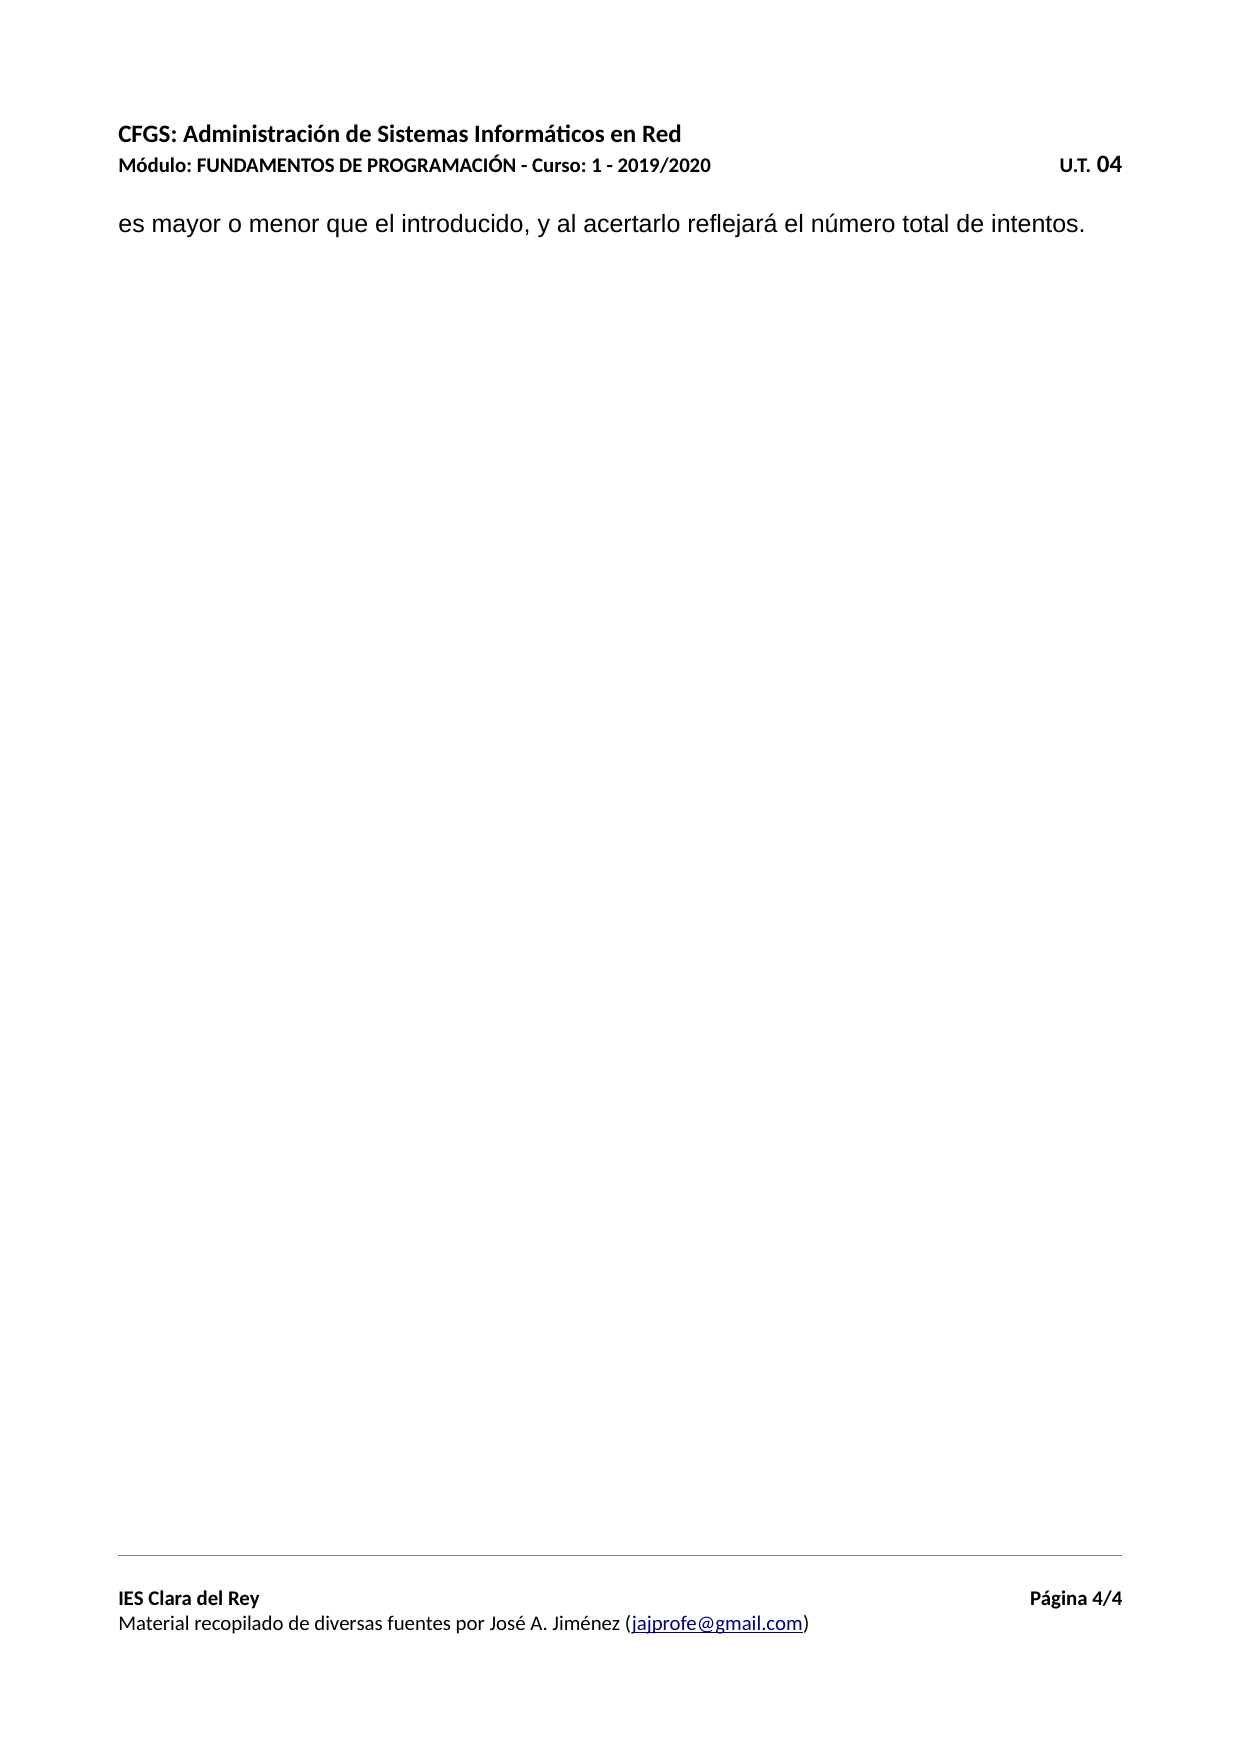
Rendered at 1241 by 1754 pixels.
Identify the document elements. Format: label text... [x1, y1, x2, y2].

text es mayor o menor que el introducido, y al acertarlo reflejará el número total de intentos. [118, 209, 1122, 237]
